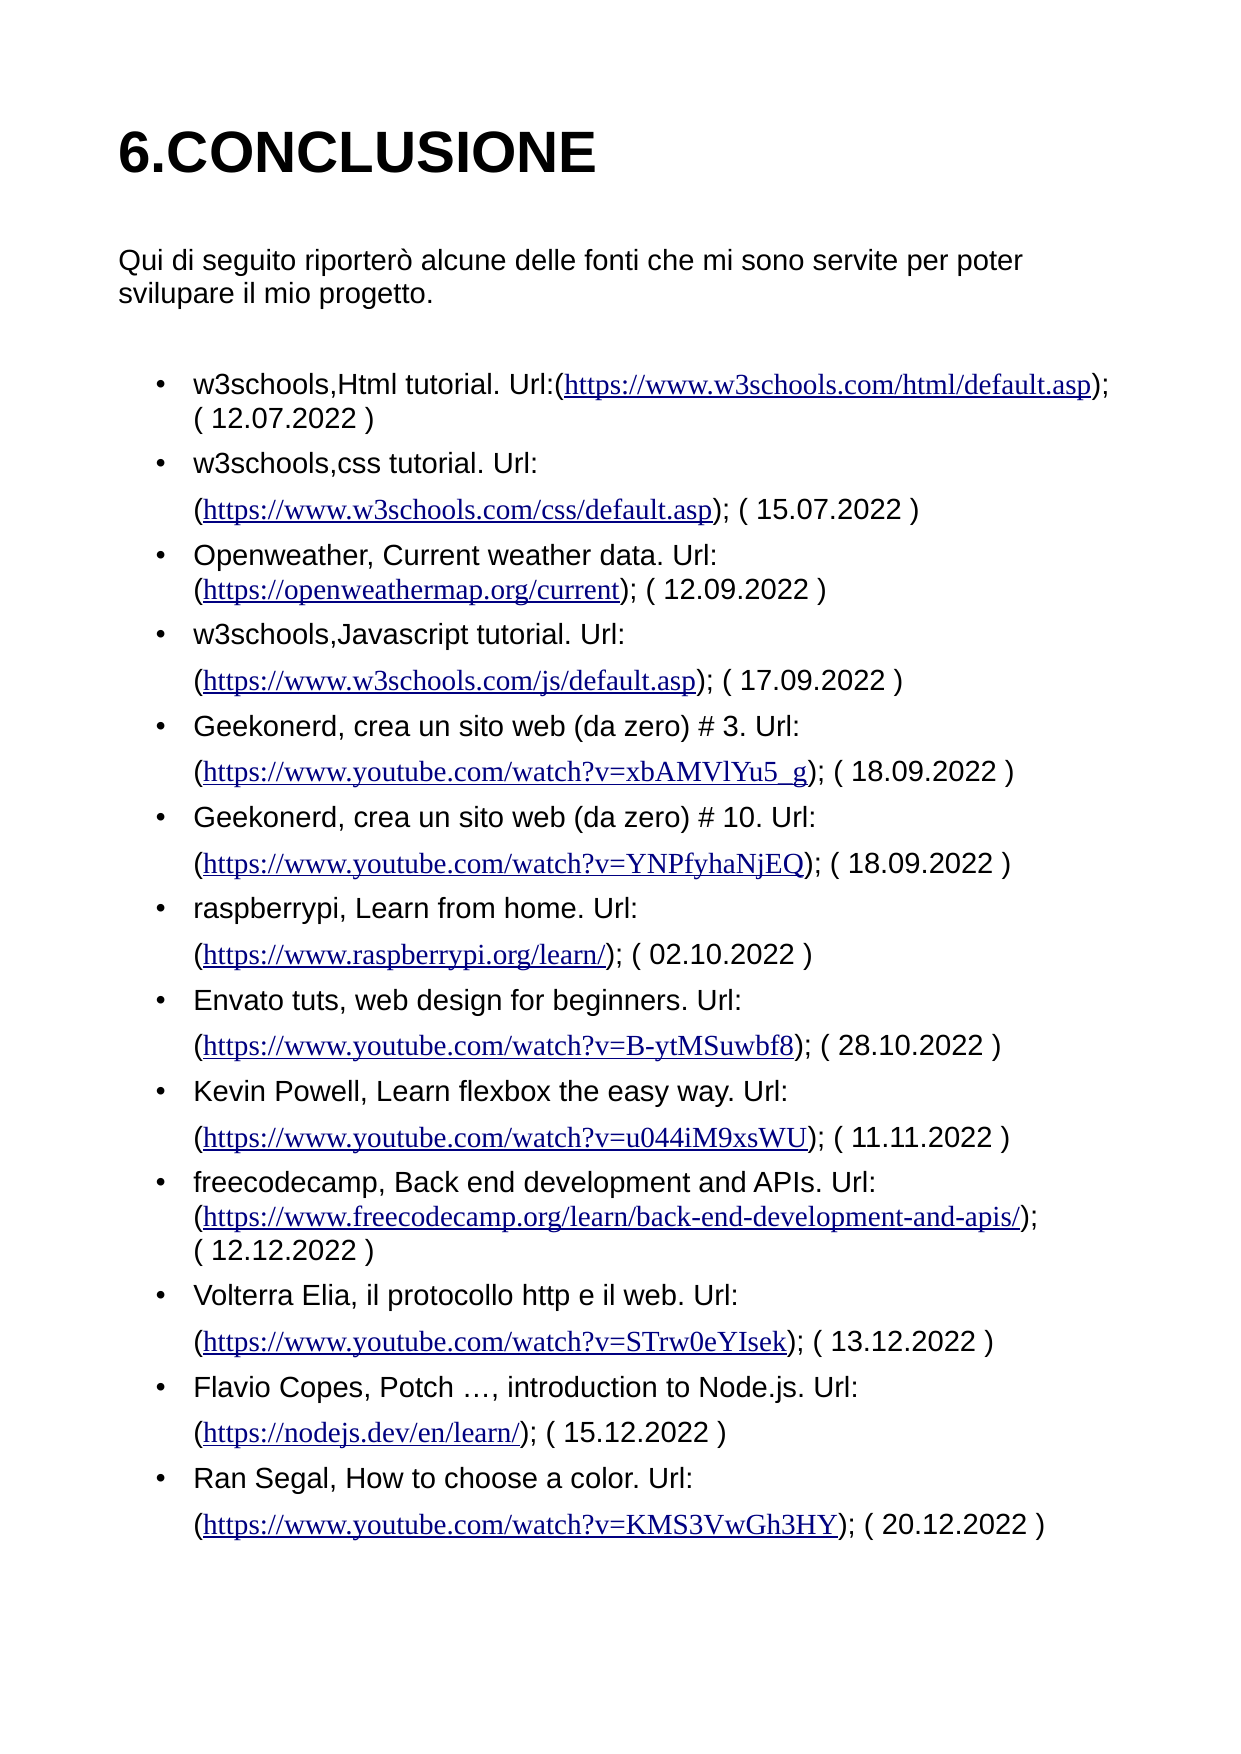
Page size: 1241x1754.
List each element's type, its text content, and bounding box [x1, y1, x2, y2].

list (https://www.youtube.com/watch?v=KMS3VwGh3HY); ( 20.12.2022 ) [156, 1507, 1122, 1540]
list (https://www.youtube.com/watch?v=STrw0eYIsek); ( 13.12.2022 ) [156, 1324, 1122, 1358]
list (https://www.youtube.com/watch?v=B-ytMSuwbf8); ( 28.10.2022 ) [156, 1028, 1122, 1062]
list (https://www.youtube.com/watch?v=xbAMVlYu5_g); ( 18.09.2022 ) [156, 754, 1122, 788]
text 6.CONCLUSIONE [118, 118, 1122, 185]
list (https://www.youtube.com/watch?v=u044iM9xsWU); ( 11.11.2022 ) [156, 1120, 1122, 1153]
list Geekonerd, crea un sito web (da zero) # 3. Url: [156, 709, 1122, 742]
list (https://www.youtube.com/watch?v=YNPfyhaNjEQ); ( 18.09.2022 ) [156, 846, 1122, 879]
list w3schools,css tutorial. Url: [156, 447, 1122, 480]
list (https://nodejs.dev/en/learn/); ( 15.12.2022 ) [156, 1415, 1122, 1449]
list freecodecamp, Back end development and APIs. Url: (https://www.freecodecamp.org/learn/back-end-development-and-apis/); ( 12.12.2022 ) [156, 1165, 1122, 1266]
list Ran Segal, How to choose a color. Url: [156, 1461, 1122, 1495]
list Flavio Copes, Potch …, introduction to Node.js. Url: [156, 1370, 1122, 1403]
text Qui di seguito riporterò alcune delle fonti che mi sono servite per poter svilupare il mio progetto. [118, 243, 1122, 310]
list Envato tuts, web design for beginners. Url: [156, 983, 1122, 1016]
list Volterra Elia, il protocollo http e il web. Url: [156, 1278, 1122, 1312]
list (https://www.w3schools.com/js/default.asp); ( 17.09.2022 ) [156, 663, 1122, 697]
list Kevin Powell, Learn flexbox the easy way. Url: [156, 1074, 1122, 1108]
list w3schools,Javascript tutorial. Url: [156, 617, 1122, 651]
list (https://www.w3schools.com/css/default.asp); ( 15.07.2022 ) [156, 492, 1122, 526]
list w3schools,Html tutorial. Url:(https://www.w3schools.com/html/default.asp); ( 12.07.2022 ) [156, 367, 1122, 434]
list raspberrypi, Learn from home. Url: [156, 891, 1122, 925]
list Openweather, Current weather data. Url:(https://openweathermap.org/current); ( 12.09.2022 ) [156, 538, 1122, 605]
list (https://www.raspberrypi.org/learn/); ( 02.10.2022 ) [156, 937, 1122, 971]
list Geekonerd, crea un sito web (da zero) # 10. Url: [156, 800, 1122, 834]
